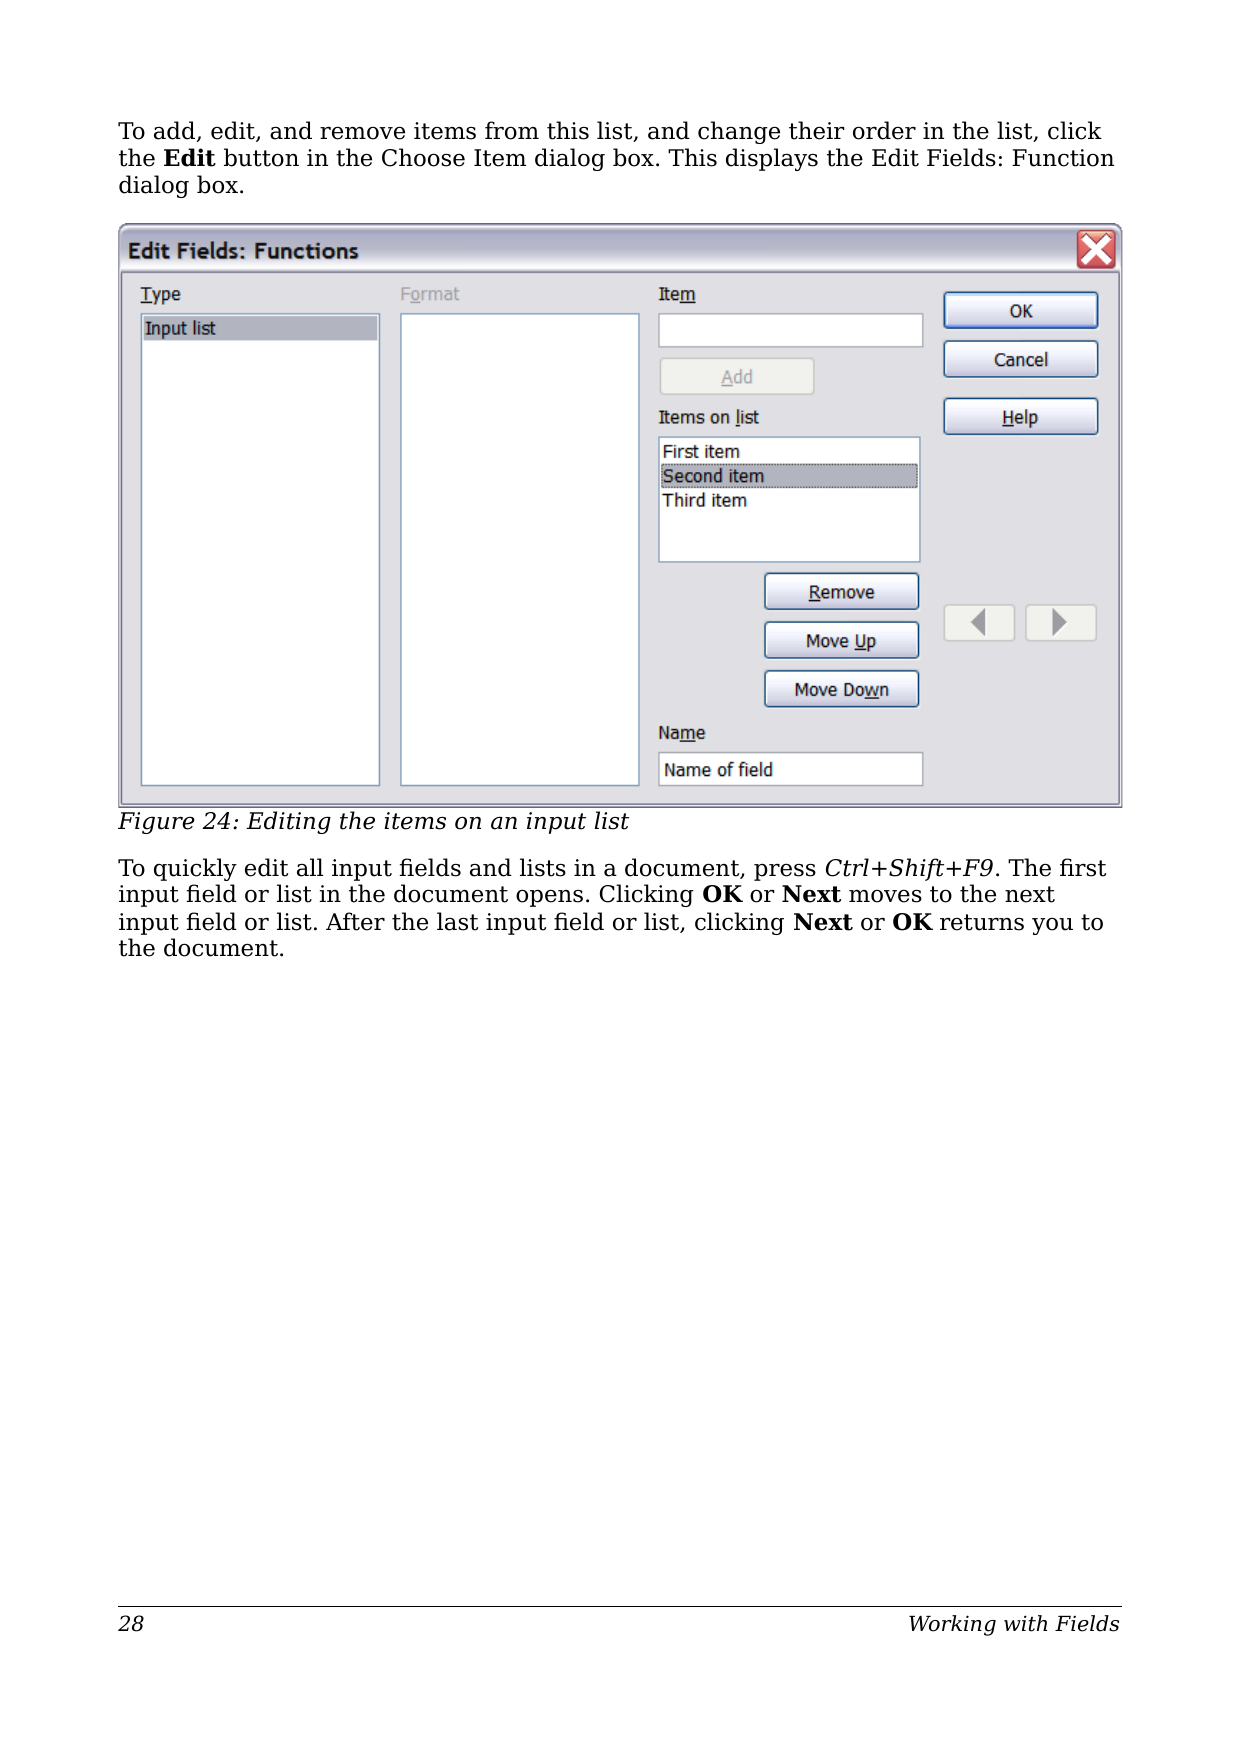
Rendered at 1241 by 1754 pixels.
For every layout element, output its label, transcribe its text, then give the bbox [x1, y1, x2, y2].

text Figure 24: Editing the items on an input list [118, 808, 1122, 834]
picture [118, 223, 1123, 808]
text To quickly edit all input fields and lists in a document, press Ctrl+Shift+F9. The first input field or list in the document opens. Clicking OK or Next moves to the next input field or list. After the last input field or list, clicking Next or OK returns you to the document. [118, 855, 1122, 962]
text To add, edit, and remove items from this list, and change their order in the list, click the Edit button in the Choose Item dialog box. This displays the Edit Fields: Function dialog box. [118, 118, 1122, 198]
